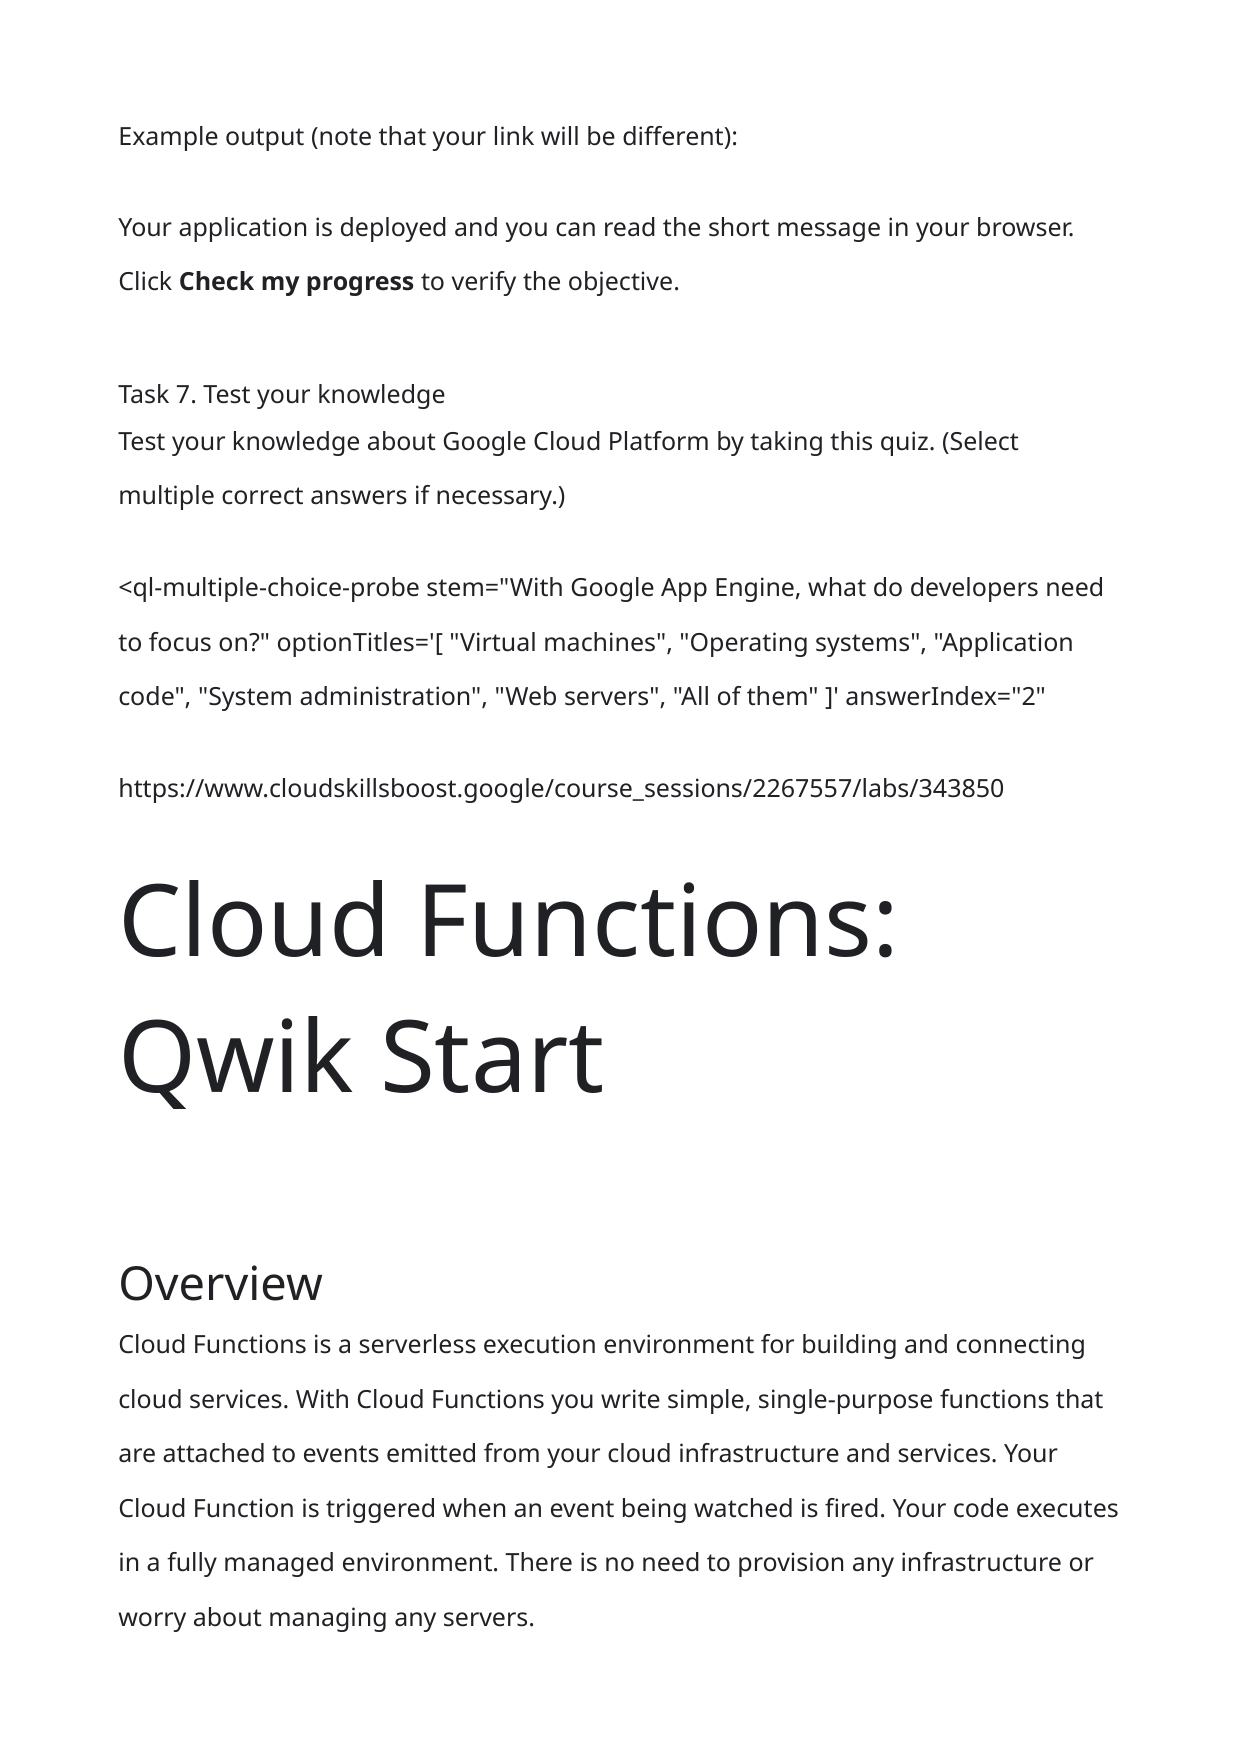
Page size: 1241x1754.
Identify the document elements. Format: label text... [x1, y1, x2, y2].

subtitle Overview [118, 1250, 1122, 1314]
subtitle Cloud Functions: Qwik Start [118, 849, 1122, 1122]
text Your application is deployed and you can read the short message in your browser. [118, 210, 1122, 244]
text Test your knowledge about Google Cloud Platform by taking this quiz. (Select multiple correct answers if necessary.) [118, 423, 1122, 512]
text Example output (note that your link will be different): [118, 118, 1122, 152]
text Click Check my progress to verify the objective. [118, 264, 1122, 298]
subtitle Task 7. Test your knowledge [118, 377, 1122, 411]
text Cloud Functions is a serverless execution environment for building and connecting cloud services. With Cloud Functions you write simple, single-purpose functions that are attached to events emitted from your cloud infrastructure and services. Your Cloud Function is triggered when an event being watched is fired. Your code executes in a fully managed environment. There is no need to provision any infrastructure or worry about managing any servers. [118, 1327, 1122, 1633]
text https://www.cloudskillsboost.google/course_sessions/2267557/labs/343850 [118, 771, 1122, 805]
text <ql-multiple-choice-probe stem="With Google App Engine, what do developers need to focus on?" optionTitles='[ "Virtual machines", "Operating systems", "Application code", "System administration", "Web servers", "All of them" ]' answerIndex="2" [118, 570, 1122, 713]
